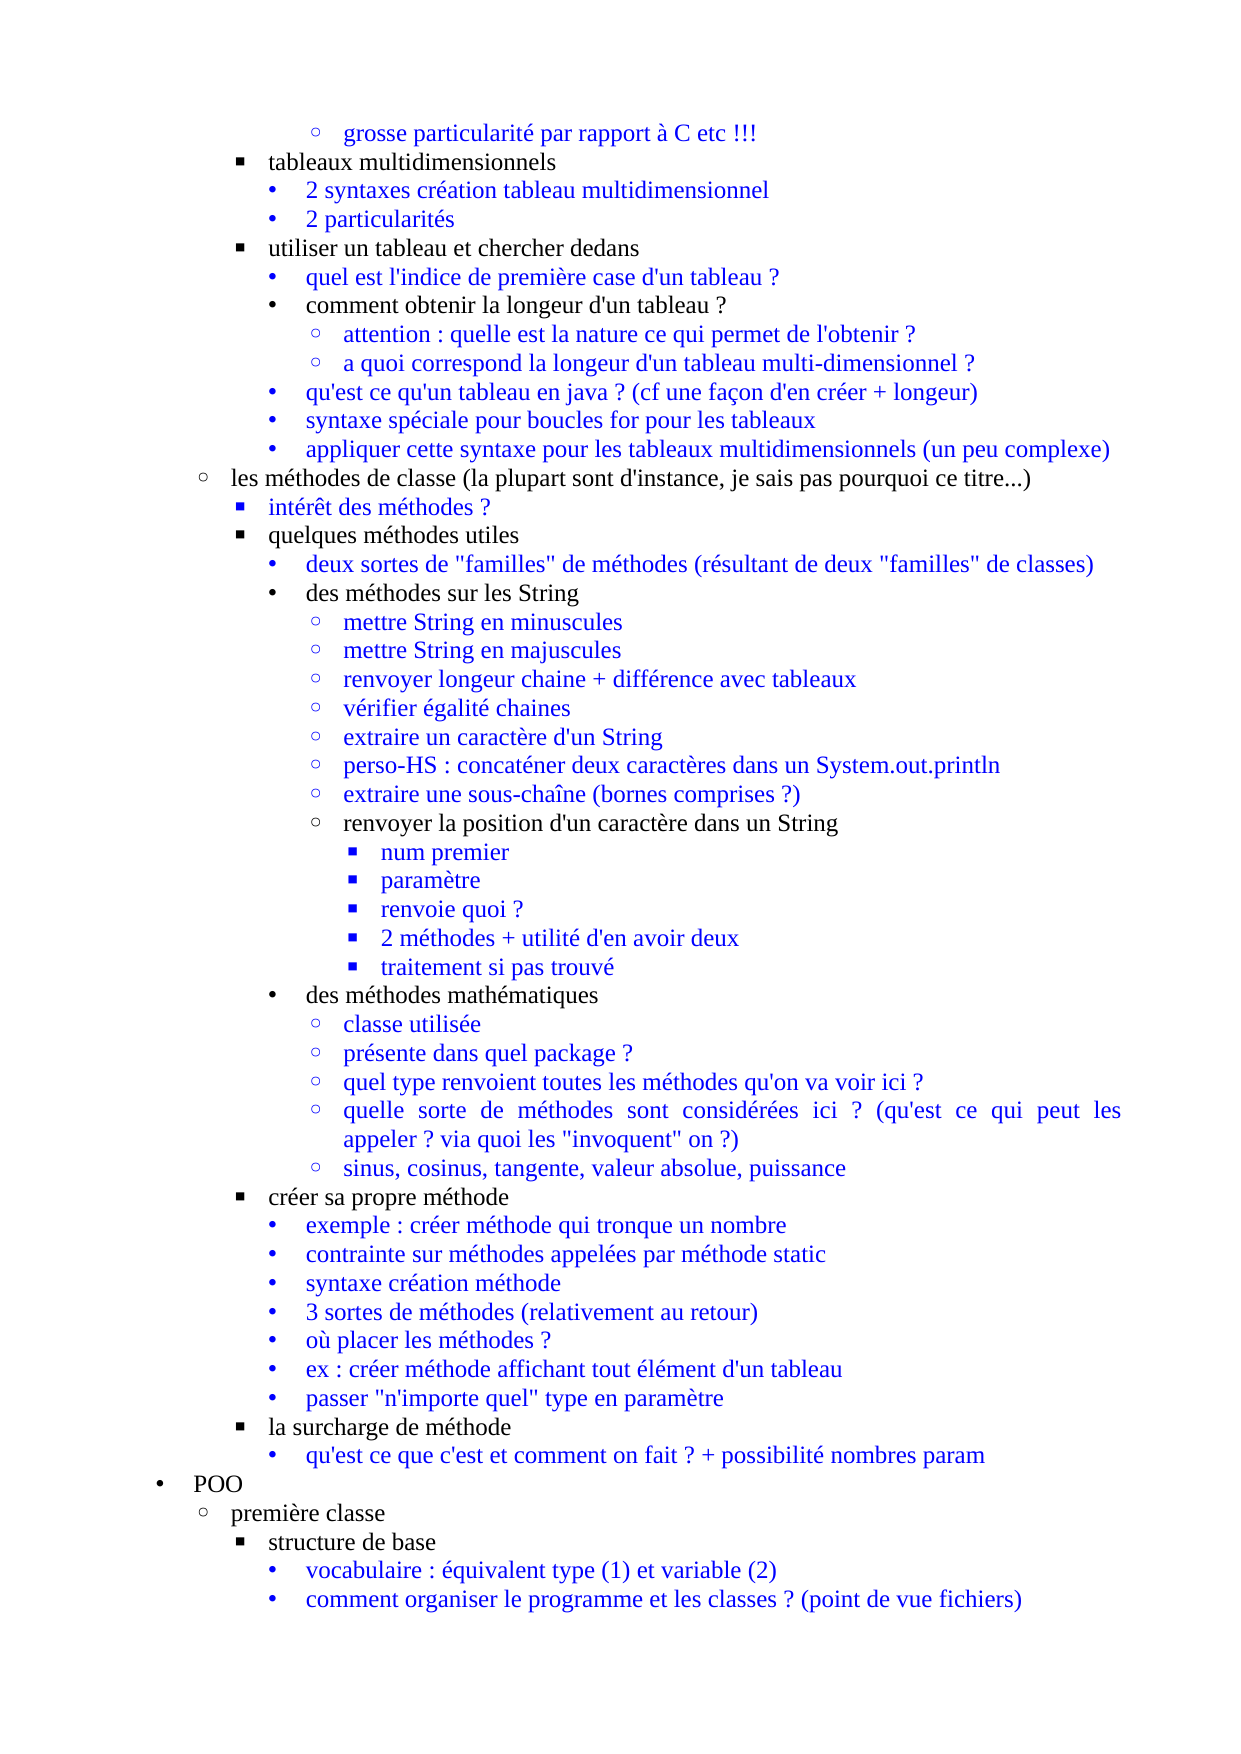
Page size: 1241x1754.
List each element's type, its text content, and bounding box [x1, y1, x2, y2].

list où placer les méthodes ? [268, 1326, 1122, 1354]
list quel est l'indice de première case d'un tableau ? [268, 262, 1122, 291]
list tableaux multidimensionnels [231, 147, 1122, 176]
list attention : quelle est la nature ce qui permet de l'obtenir ? [306, 319, 1122, 348]
list première classe [193, 1498, 1122, 1527]
list les méthodes de classe (la plupart sont d'instance, je sais pas pourquoi ce titre...) [193, 463, 1122, 492]
list quelques méthodes utiles [231, 521, 1122, 549]
list sinus, cosinus, tangente, valeur absolue, puissance [306, 1153, 1122, 1182]
list ex : créer méthode affichant tout élément d'un tableau [268, 1354, 1122, 1383]
list extraire un caractère d'un String [306, 722, 1122, 751]
list contrainte sur méthodes appelées par méthode static [268, 1239, 1122, 1268]
list vocabulaire : équivalent type (1) et variable (2) [268, 1556, 1122, 1584]
list qu'est ce qu'un tableau en java ? (cf une façon d'en créer + longeur) [268, 377, 1122, 406]
list présente dans quel package ? [306, 1038, 1122, 1067]
list 3 sortes de méthodes (relativement au retour) [268, 1297, 1122, 1326]
list deux sortes de "familles" de méthodes (résultant de deux "familles" de classes) [268, 549, 1122, 578]
list renvoyer longeur chaine + différence avec tableaux [306, 664, 1122, 693]
list a quoi correspond la longeur d'un tableau multi-dimensionnel ? [306, 348, 1122, 377]
list mettre String en minuscules [306, 607, 1122, 636]
list intérêt des méthodes ? [231, 492, 1122, 521]
list grosse particularité par rapport à C etc !!! [306, 118, 1122, 147]
list renvoie quoi ? [343, 894, 1122, 923]
list POO [156, 1469, 1122, 1498]
list renvoyer la position d'un caractère dans un String [306, 808, 1122, 837]
list appliquer cette syntaxe pour les tableaux multidimensionnels (un peu complexe) [268, 434, 1122, 463]
list syntaxe création méthode [268, 1268, 1122, 1297]
list des méthodes mathématiques [268, 981, 1122, 1009]
list qu'est ce que c'est et comment on fait ? + possibilité nombres param [268, 1441, 1122, 1469]
list num premier [343, 837, 1122, 866]
list traitement si pas trouvé [343, 952, 1122, 981]
list 2 syntaxes création tableau multidimensionnel [268, 176, 1122, 204]
list 2 particularités [268, 204, 1122, 233]
list classe utilisée [306, 1009, 1122, 1038]
list 2 méthodes + utilité d'en avoir deux [343, 923, 1122, 952]
list structure de base [231, 1527, 1122, 1556]
list passer "n'importe quel" type en paramètre [268, 1383, 1122, 1412]
list quel type renvoient toutes les méthodes qu'on va voir ici ? [306, 1067, 1122, 1096]
list comment organiser le programme et les classes ? (point de vue fichiers) [268, 1584, 1122, 1613]
list syntaxe spéciale pour boucles for pour les tableaux [268, 406, 1122, 434]
list utiliser un tableau et chercher dedans [231, 233, 1122, 262]
list comment obtenir la longeur d'un tableau ? [268, 291, 1122, 319]
list créer sa propre méthode [231, 1182, 1122, 1211]
list des méthodes sur les String [268, 578, 1122, 607]
list vérifier égalité chaines [306, 693, 1122, 722]
list quelle sorte de méthodes sont considérées ici ? (qu'est ce qui peut les appeler ? via quoi les "invoquent" on ?) [306, 1096, 1122, 1153]
list exemple : créer méthode qui tronque un nombre [268, 1211, 1122, 1239]
list mettre String en majuscules [306, 636, 1122, 664]
list perso-HS : concaténer deux caractères dans un System.out.println [306, 751, 1122, 779]
list la surcharge de méthode [231, 1412, 1122, 1441]
list paramètre [343, 866, 1122, 894]
list extraire une sous-chaîne (bornes comprises ?) [306, 779, 1122, 808]
